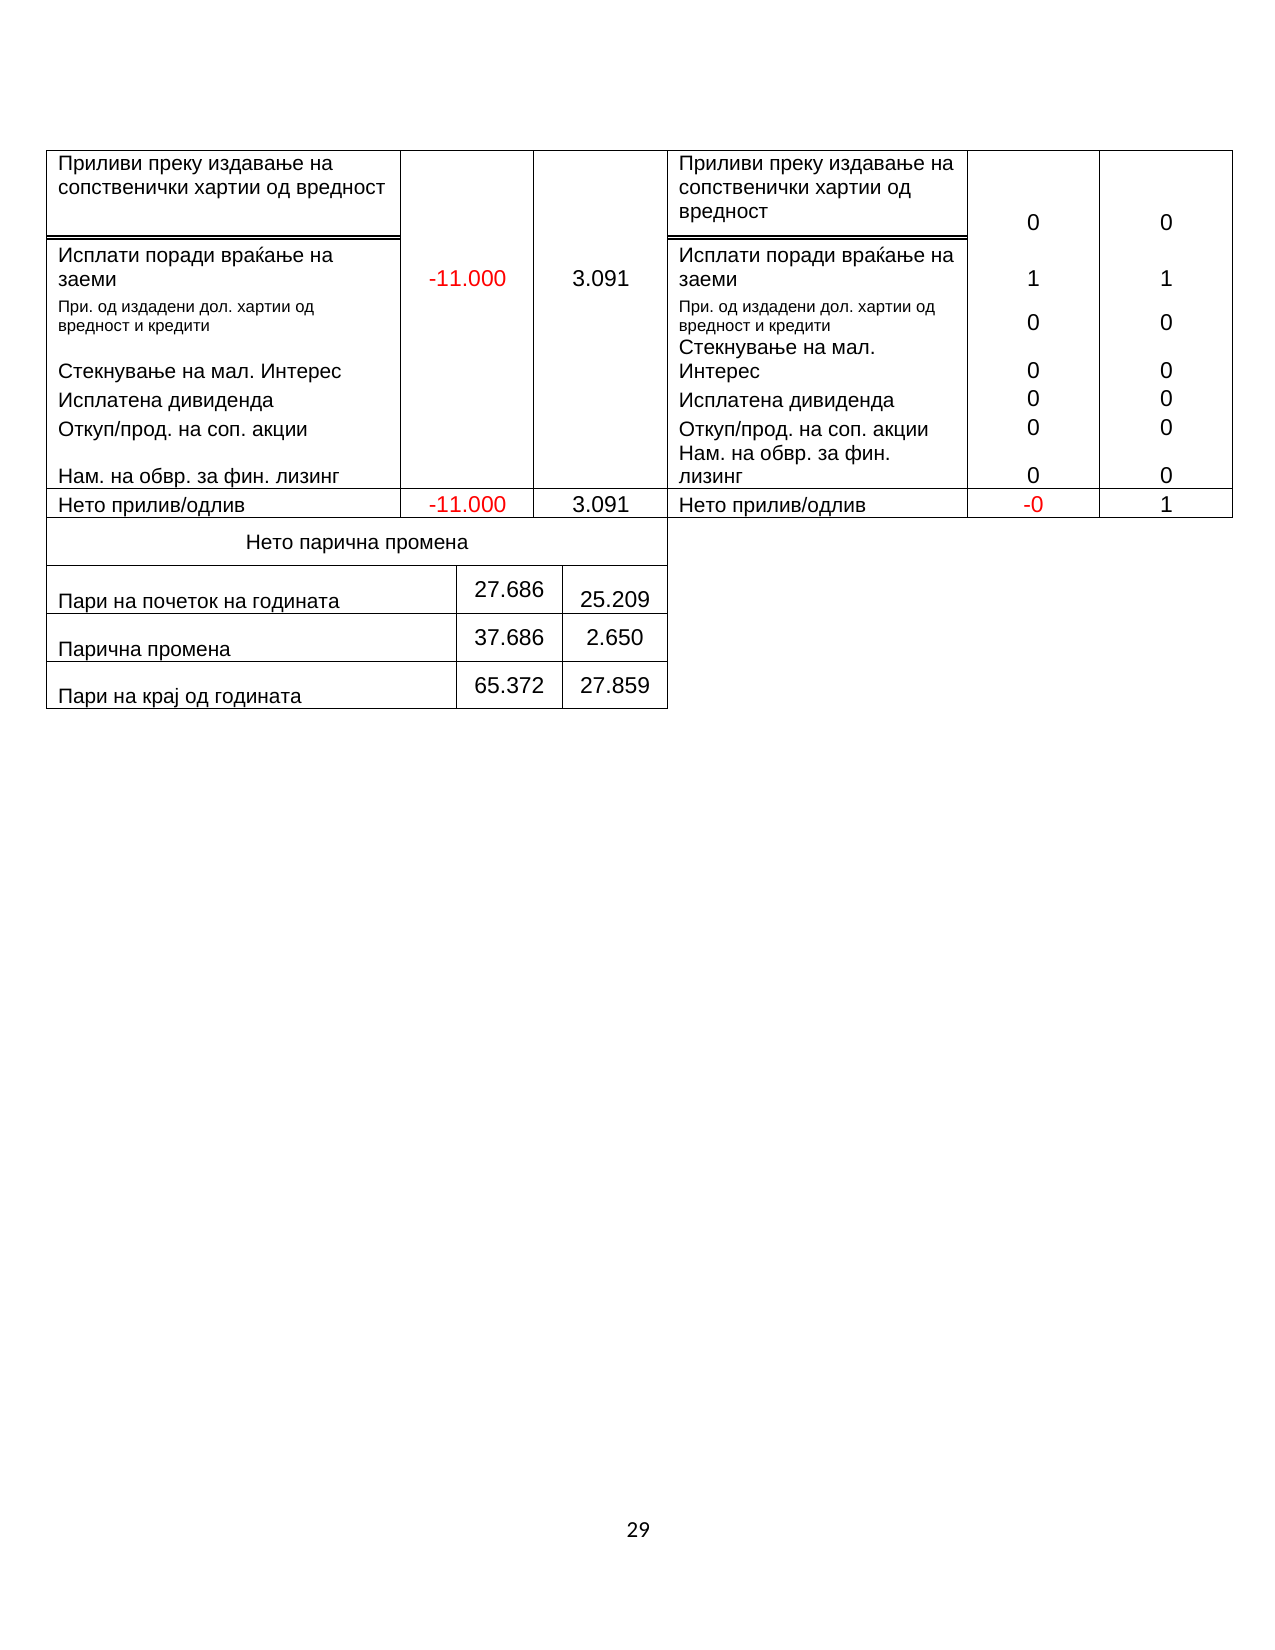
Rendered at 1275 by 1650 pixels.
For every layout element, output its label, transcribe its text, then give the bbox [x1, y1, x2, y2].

table_cell [1233, 440, 1256, 488]
table_cell [668, 661, 967, 708]
table_cell [401, 291, 533, 335]
table_cell [1100, 661, 1232, 708]
table_cell 25.209 [563, 566, 667, 613]
table_cell [967, 518, 1099, 565]
table_cell 0 [1100, 291, 1232, 335]
table_cell [534, 291, 667, 335]
table_cell 0 [1100, 383, 1232, 412]
table_cell 27.859 [563, 662, 667, 708]
table_cell 65.372 [457, 662, 562, 708]
table_cell 0 [968, 291, 1099, 335]
table_cell [1233, 488, 1256, 517]
table_cell [1233, 661, 1256, 708]
table_cell [668, 565, 967, 613]
table_cell 0 [1100, 440, 1232, 488]
table_cell -0 [968, 489, 1099, 517]
table_cell [668, 613, 967, 661]
table_cell 0 [968, 335, 1099, 383]
table_cell Откуп/прод. на соп. акции [47, 412, 400, 440]
table_cell Стекнување на мал. Интерес [47, 335, 400, 383]
table_cell Исплатена дивиденда [47, 383, 400, 412]
table_cell -11.000 [401, 235, 533, 291]
table_cell [534, 151, 667, 235]
table_cell [1233, 335, 1256, 383]
table_cell [1233, 613, 1256, 661]
table_cell 0 [968, 383, 1099, 412]
table_cell Пари на почеток на годината [47, 566, 456, 613]
table_cell 1 [1100, 489, 1232, 517]
table_cell [1233, 412, 1256, 440]
table_cell [967, 613, 1099, 661]
table_cell -11.000 [401, 489, 533, 517]
table_cell При. од издадени дол. хартии од вредност и кредити [47, 291, 400, 335]
table_cell Нето прилив/одлив [47, 489, 400, 517]
table_cell [1233, 517, 1256, 565]
table_cell [668, 518, 967, 565]
table_cell 3.091 [534, 235, 667, 291]
table_cell 1 [968, 235, 1099, 291]
table_cell Приливи преку издавање на сопственички хартии од вредност [668, 151, 967, 235]
table_cell [967, 661, 1099, 708]
table_cell Исплати поради враќање на заеми [47, 240, 400, 291]
table_cell 3.091 [534, 489, 667, 517]
table_cell [967, 565, 1099, 613]
table_cell [1100, 613, 1232, 661]
table_cell 0 [968, 151, 1099, 235]
table_cell [1233, 235, 1256, 291]
table_cell Нето парична промена [47, 518, 667, 565]
table_cell При. од издадени дол. хартии од вредност и кредити [668, 291, 967, 335]
table_cell [534, 440, 667, 488]
table_cell 1 [1100, 235, 1232, 291]
table_cell [401, 412, 533, 440]
table_cell [534, 412, 667, 440]
table_cell [1100, 565, 1232, 613]
table_cell Стекнување на мал. Интерес [668, 335, 967, 383]
table_cell 0 [1100, 151, 1232, 235]
table_cell [401, 383, 533, 412]
table_cell 0 [1100, 335, 1232, 383]
table_cell Парична промена [47, 614, 456, 661]
table_cell [401, 335, 533, 383]
table_cell Нам. на обвр. за фин. лизинг [47, 440, 400, 488]
table_cell 0 [968, 412, 1099, 440]
table_cell [1233, 565, 1256, 613]
table_cell Нам. на обвр. за фин. лизинг [668, 440, 967, 488]
table_cell 0 [968, 440, 1099, 488]
table_cell [401, 151, 533, 235]
table_cell 37.686 [457, 614, 562, 661]
table_cell Исплати поради враќање на заеми [668, 240, 967, 291]
table_cell [1100, 518, 1232, 565]
table_cell 0 [1100, 412, 1232, 440]
table_cell Исплатена дивиденда [668, 383, 967, 412]
table_cell [1233, 291, 1256, 335]
table_cell [534, 335, 667, 383]
table_cell 2.650 [563, 614, 667, 661]
table_cell [1233, 150, 1256, 235]
table_cell Пари на крај од годината [47, 662, 456, 708]
table_cell 27.686 [457, 566, 562, 613]
table_cell [1233, 383, 1256, 412]
table_cell [534, 383, 667, 412]
table_cell [401, 440, 533, 488]
table_cell Приливи преку издавање на сопственички хартии од вредност [47, 151, 400, 235]
table_cell Откуп/прод. на соп. акции [668, 412, 967, 440]
table_cell Нето прилив/одлив [668, 489, 967, 517]
